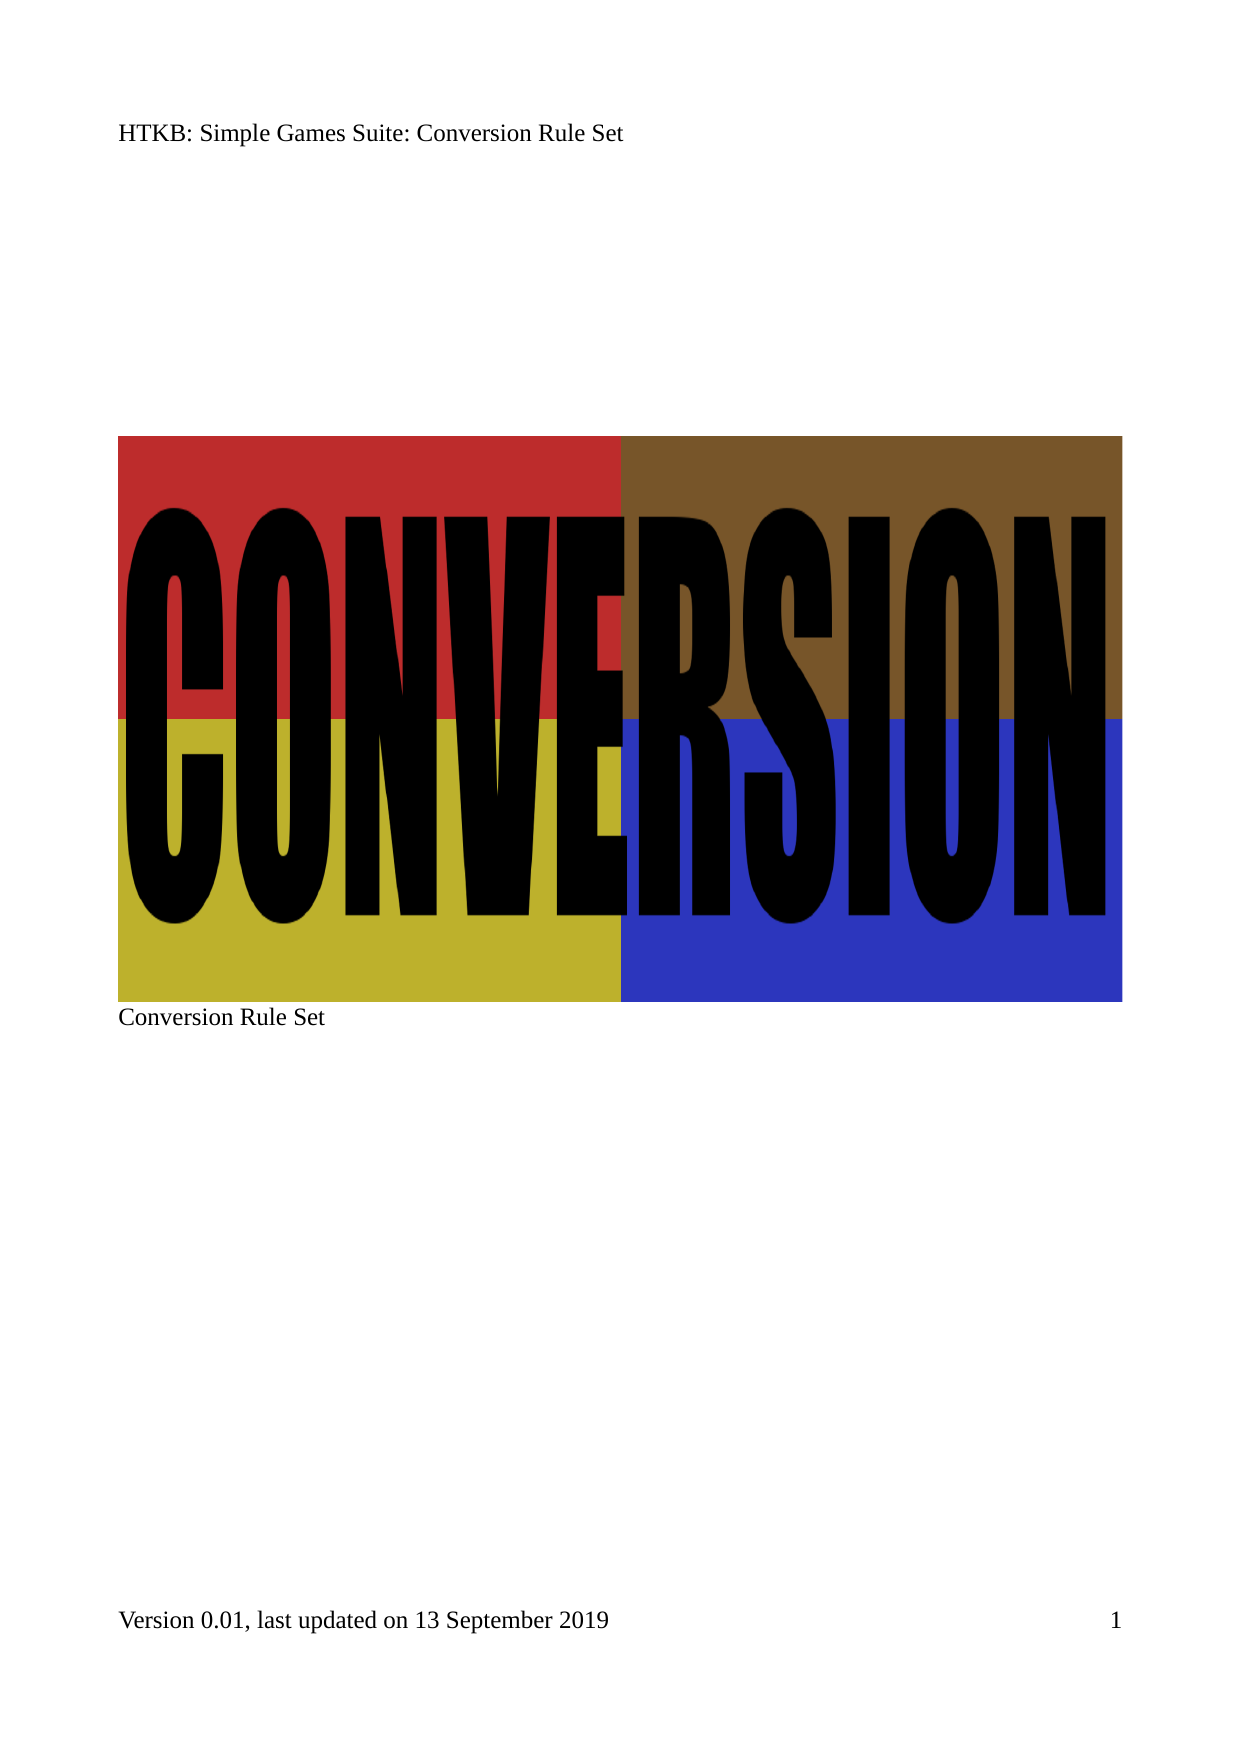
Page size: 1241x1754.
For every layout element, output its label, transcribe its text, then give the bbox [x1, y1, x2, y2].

text Conversion Rule Set [118, 1002, 1122, 1031]
picture [118, 436, 1123, 1002]
